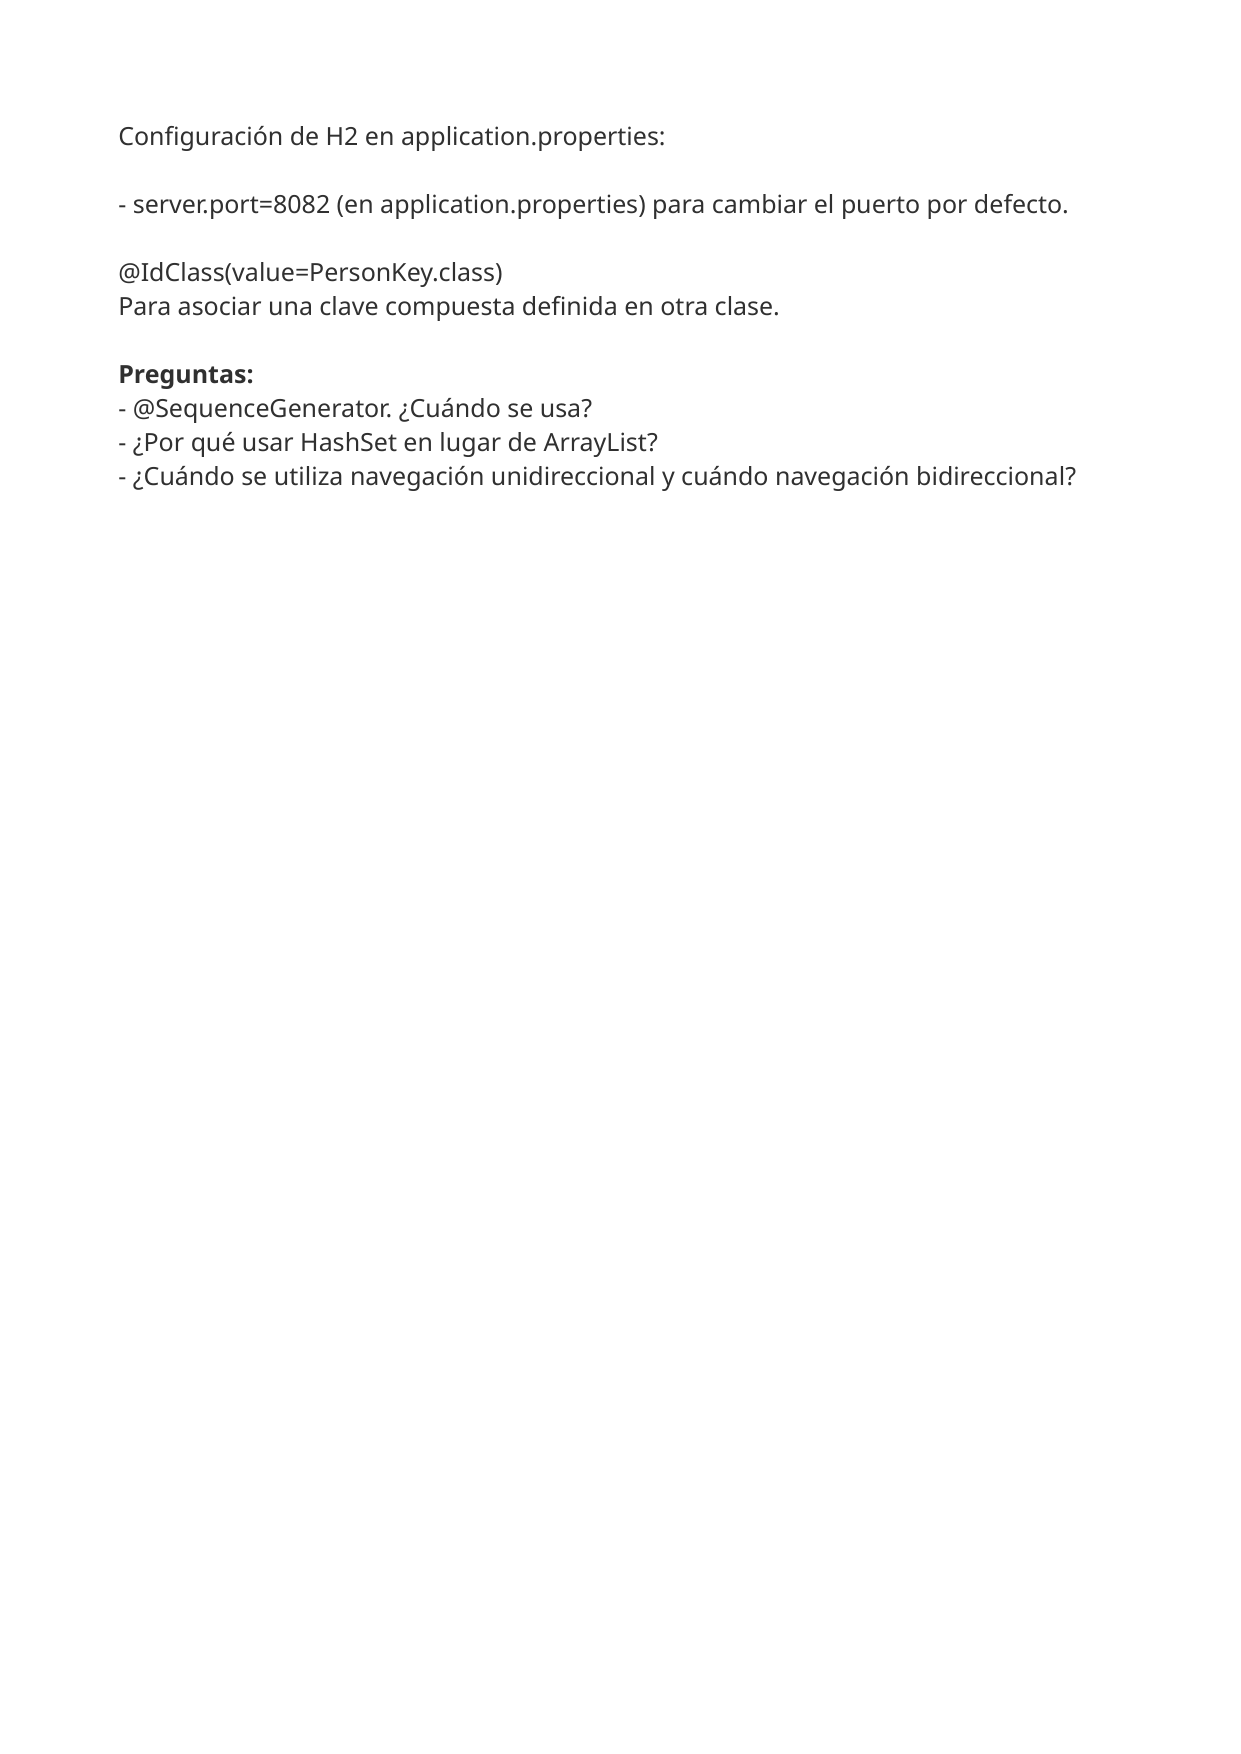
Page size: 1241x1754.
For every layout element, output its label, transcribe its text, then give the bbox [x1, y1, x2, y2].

text - ¿Cuándo se utiliza navegación unidireccional y cuándo navegación bidireccional? [118, 459, 1122, 493]
text - @SequenceGenerator. ¿Cuándo se usa? [118, 391, 1122, 425]
text - server.port=8082 (en application.properties) para cambiar el puerto por defecto. [118, 186, 1122, 220]
text Para asociar una clave compuesta definida en otra clase. [118, 288, 1122, 322]
text Configuración de H2 en application.properties: [118, 118, 1122, 152]
text @IdClass(value=PersonKey.class) [118, 254, 1122, 288]
text - ¿Por qué usar HashSet en lugar de ArrayList? [118, 425, 1122, 459]
text Preguntas: [118, 357, 1122, 391]
